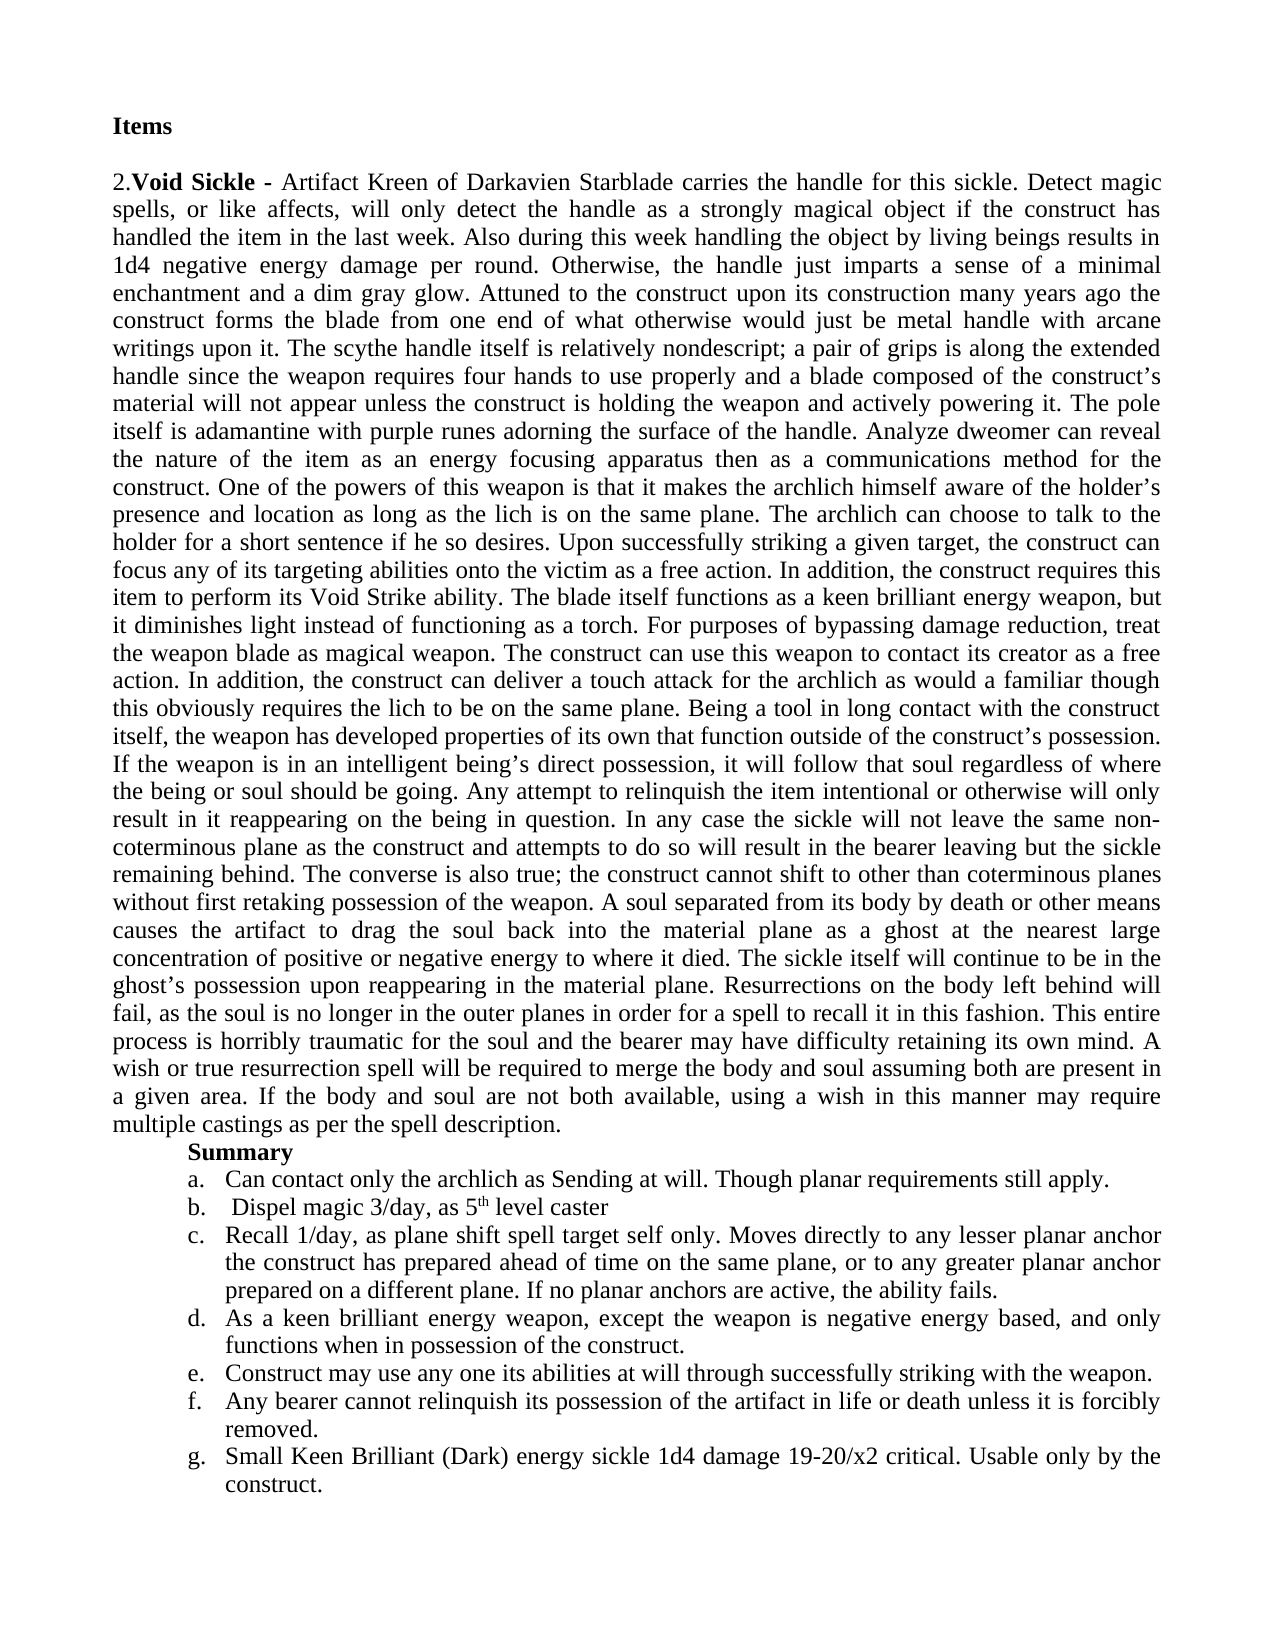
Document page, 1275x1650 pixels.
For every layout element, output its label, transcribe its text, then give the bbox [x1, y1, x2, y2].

text Items [112, 112, 1162, 140]
list Construct may use any one its abilities at will through successfully striking with the weapon. [187, 1359, 1162, 1387]
list As a keen brilliant energy weapon, except the weapon is negative energy based, and only functions when in possession of the construct. [187, 1304, 1162, 1359]
list Void Sickle - Artifact Kreen of Darkavien Starblade carries the handle for this sickle. Detect magic spells, or like affects, will only detect the handle as a strongly magical object if the construct has handled the item in the last week. Also during this week handling the object by living beings results in 1d4 negative energy damage per round. Otherwise, the handle just imparts a sense of a minimal enchantment and a dim gray glow. Attuned to the construct upon its construction many years ago the construct forms the blade from one end of what otherwise would just be metal handle with arcane writings upon it. The scythe handle itself is relatively nondescript; a pair of grips is along the extended handle since the weapon requires four hands to use properly and a blade composed of the construct’s material will not appear unless the construct is holding the weapon and actively powering it. The pole itself is adamantine with purple runes adorning the surface of the handle. Analyze dweomer can reveal the nature of the item as an energy focusing apparatus then as a communications method for the construct. One of the powers of this weapon is that it makes the archlich himself aware of the holder’s presence and location as long as the lich is on the same plane. The archlich can choose to talk to the holder for a short sentence if he so desires. Upon successfully striking a given target, the construct can focus any of its targeting abilities onto the victim as a free action. In addition, the construct requires this item to perform its Void Strike ability. The blade itself functions as a keen brilliant energy weapon, but it diminishes light instead of functioning as a torch. For purposes of bypassing damage reduction, treat the weapon blade as magical weapon. The construct can use this weapon to contact its creator as a free action. In addition, the construct can deliver a touch attack for the archlich as would a familiar though this obviously requires the lich to be on the same plane. Being a tool in long contact with the construct itself, the weapon has developed properties of its own that function outside of the construct’s possession. If the weapon is in an intelligent being’s direct possession, it will follow that soul regardless of where the being or soul should be going. Any attempt to relinquish the item intentional or otherwise will only result in it reappearing on the being in question. In any case the sickle will not leave the same non-coterminous plane as the construct and attempts to do so will result in the bearer leaving but the sickle remaining behind. The converse is also true; the construct cannot shift to other than coterminous planes without first retaking possession of the weapon. A soul separated from its body by death or other means causes the artifact to drag the soul back into the material plane as a ghost at the nearest large concentration of positive or negative energy to where it died. The sickle itself will continue to be in the ghost’s possession upon reappearing in the material plane. Resurrections on the body left behind will fail, as the soul is no longer in the outer planes in order for a spell to recall it in this fashion. This entire process is horribly traumatic for the soul and the bearer may have difficulty retaining its own mind. A wish or true resurrection spell will be required to merge the body and soul assuming both are present in a given area. If the body and soul are not both available, using a wish in this manner may require multiple castings as per the spell description. [112, 168, 1162, 1138]
list Can contact only the archlich as Sending at will. Though planar requirements still apply. [187, 1165, 1162, 1193]
text Summary [187, 1138, 1162, 1165]
list Any bearer cannot relinquish its possession of the artifact in life or death unless it is forcibly removed. [187, 1387, 1162, 1442]
list Small Keen Brilliant (Dark) energy sickle 1d4 damage 19-20/x2 critical. Usable only by the construct. [187, 1442, 1162, 1498]
list Recall 1/day, as plane shift spell target self only. Moves directly to any lesser planar anchor the construct has prepared ahead of time on the same plane, or to any greater planar anchor prepared on a different plane. If no planar anchors are active, the ability fails. [187, 1221, 1162, 1304]
list Dispel magic 3/day, as 5th level caster [187, 1193, 1162, 1221]
